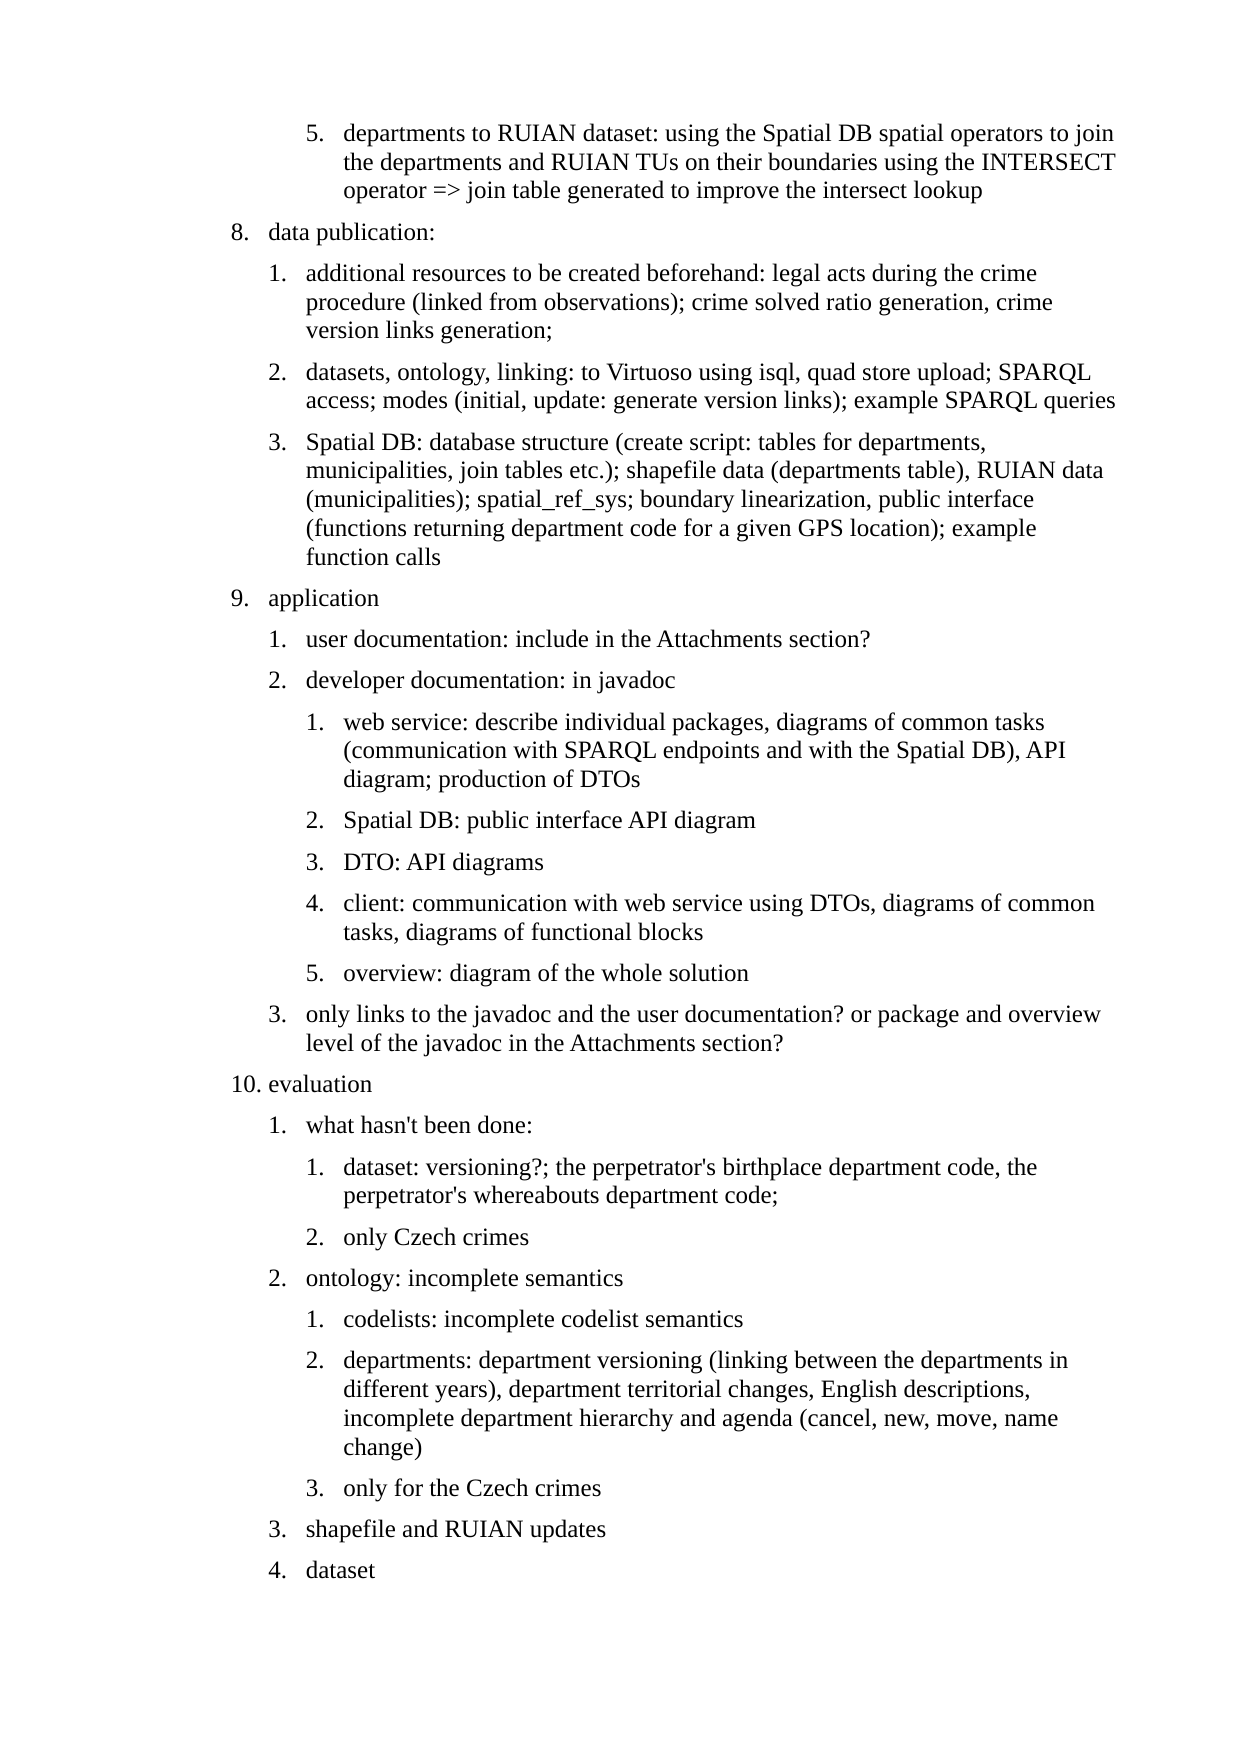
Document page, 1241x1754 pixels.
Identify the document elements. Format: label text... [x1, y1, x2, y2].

list departments to RUIAN dataset: using the Spatial DB spatial operators to join the departments and RUIAN TUs on their boundaries using the INTERSECT operator => join table generated to improve the intersect lookup [306, 118, 1122, 204]
list Spatial DB: database structure (create script: tables for departments, municipalities, join tables etc.); shapefile data (departments table), RUIAN data (municipalities); spatial_ref_sys; boundary linearization, public interface (functions returning department code for a given GPS location); example function calls [268, 427, 1122, 571]
list only links to the javadoc and the user documentation? or package and overview level of the javadoc in the Attachments section? [268, 999, 1122, 1057]
list only for the Czech crimes [306, 1473, 1122, 1502]
list overview: diagram of the whole solution [306, 958, 1122, 987]
list ontology: incomplete semantics [268, 1263, 1122, 1292]
list departments: department versioning (linking between the departments in different years), department territorial changes, English descriptions, incomplete department hierarchy and agenda (cancel, new, move, name change) [306, 1346, 1122, 1461]
list additional resources to be created beforehand: legal acts during the crime procedure (linked from observations); crime solved ratio generation, crime version links generation; [268, 258, 1122, 344]
list Spatial DB: public interface API diagram [306, 806, 1122, 834]
list dataset: versioning?; the perpetrator's birthplace department code, the perpetrator's whereabouts department code; [306, 1152, 1122, 1209]
list data publication: [231, 217, 1122, 246]
list codelists: incomplete codelist semantics [306, 1304, 1122, 1333]
list evaluation [231, 1069, 1122, 1098]
list datasets, ontology, linking: to Virtuoso using isql, quad store upload; SPARQL access; modes (initial, update: generate version links); example SPARQL queries [268, 357, 1122, 414]
list DTO: API diagrams [306, 847, 1122, 876]
list only Czech crimes [306, 1222, 1122, 1251]
list client: communication with web service using DTOs, diagrams of common tasks, diagrams of functional blocks [306, 888, 1122, 946]
list dataset [268, 1556, 1122, 1584]
list application [231, 583, 1122, 612]
list user documentation: include in the Attachments section? [268, 624, 1122, 653]
list shapefile and RUIAN updates [268, 1514, 1122, 1543]
list web service: describe individual packages, diagrams of common tasks (communication with SPARQL endpoints and with the Spatial DB), API diagram; production of DTOs [306, 707, 1122, 793]
list developer documentation: in javadoc [268, 666, 1122, 694]
list what hasn't been done: [268, 1111, 1122, 1139]
